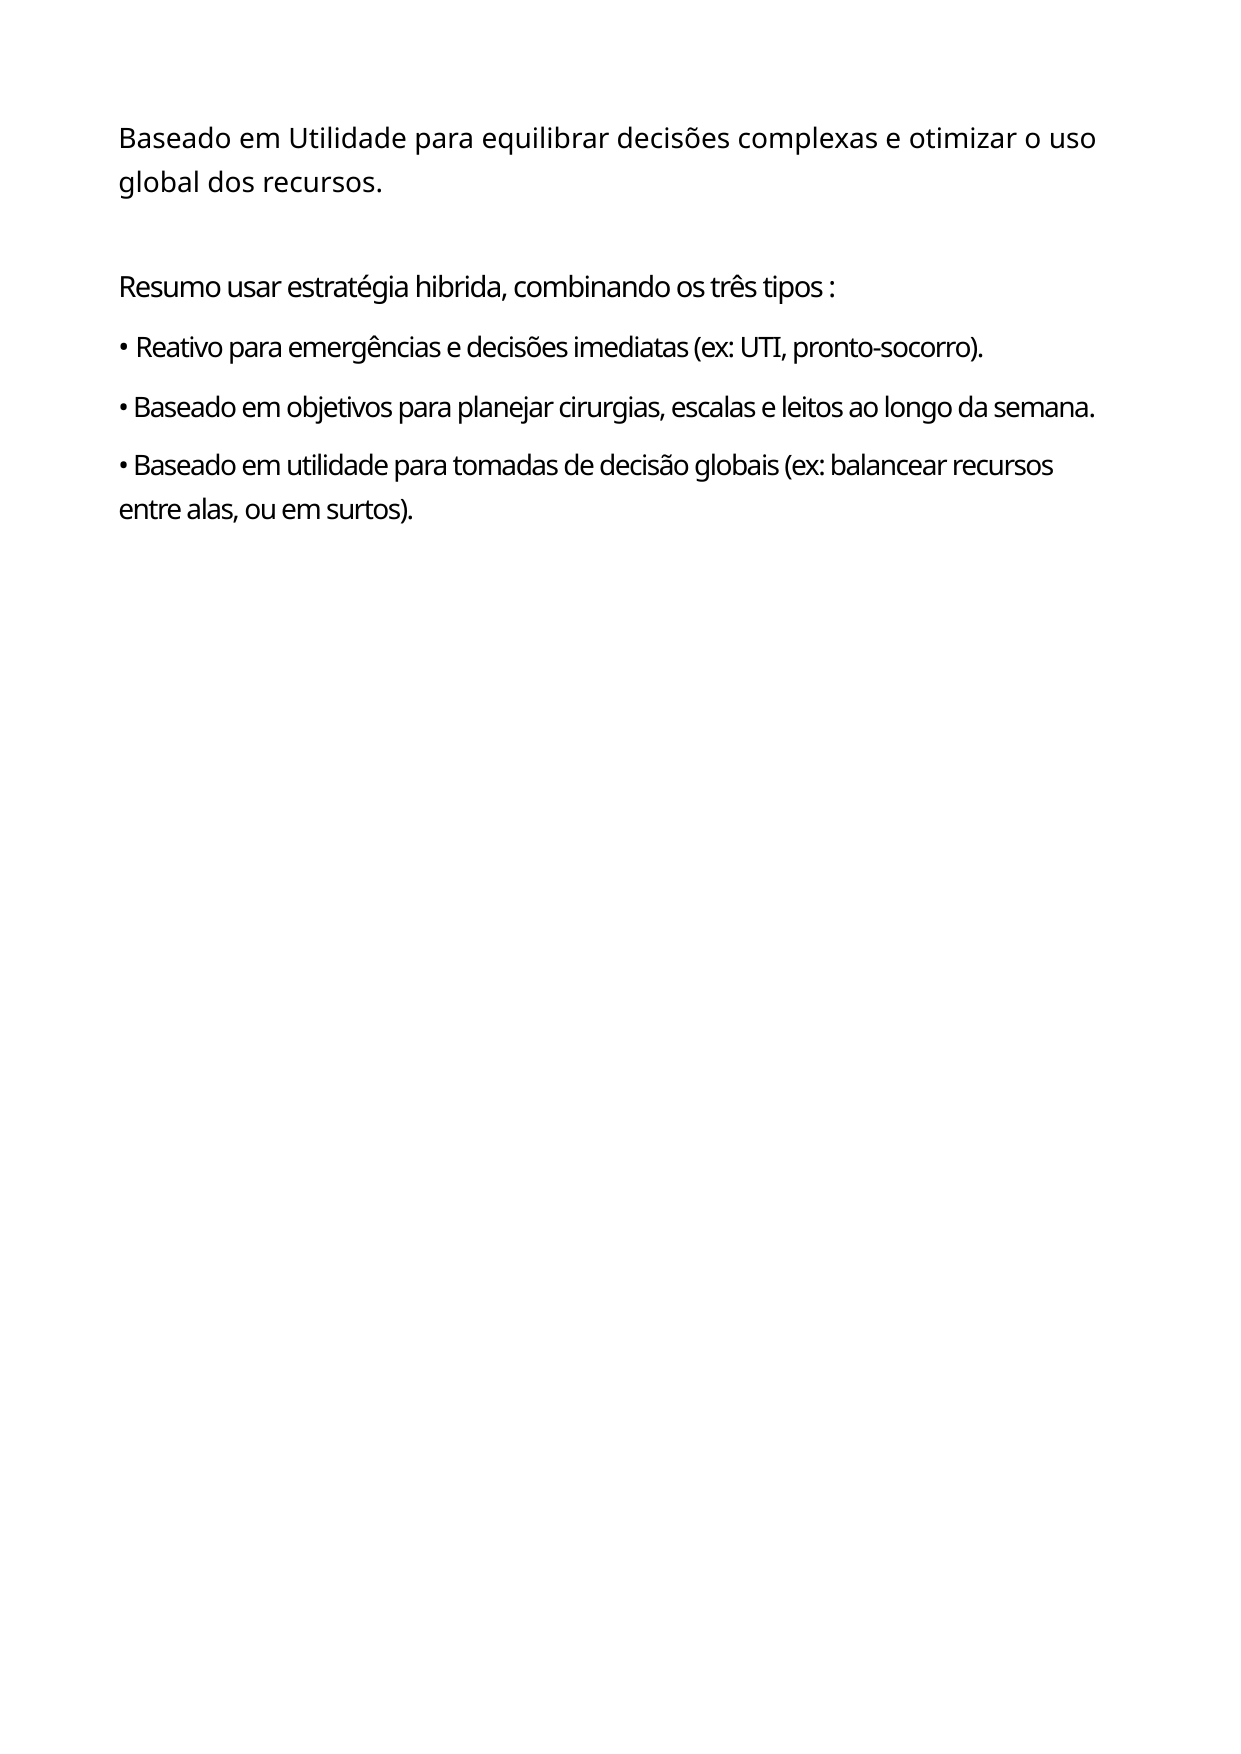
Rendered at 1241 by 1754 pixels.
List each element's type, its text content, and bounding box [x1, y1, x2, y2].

text Baseado em Utilidade para equilibrar decisões complexas e otimizar o uso global dos recursos. [118, 118, 1122, 201]
text • Baseado em utilidade para tomadas de decisão globais (ex: balancear recursos entre alas, ou em surtos). [118, 446, 1122, 528]
text • Reativo para emergências e decisões imediatas (ex: UTI, pronto-socorro). [118, 327, 1122, 366]
text • Baseado em objetivos para planejar cirurgias, escalas e leitos ao longo da semana. [118, 387, 1122, 425]
text Resumo usar estratégia hibrida, combinando os três tipos : [118, 266, 1122, 306]
